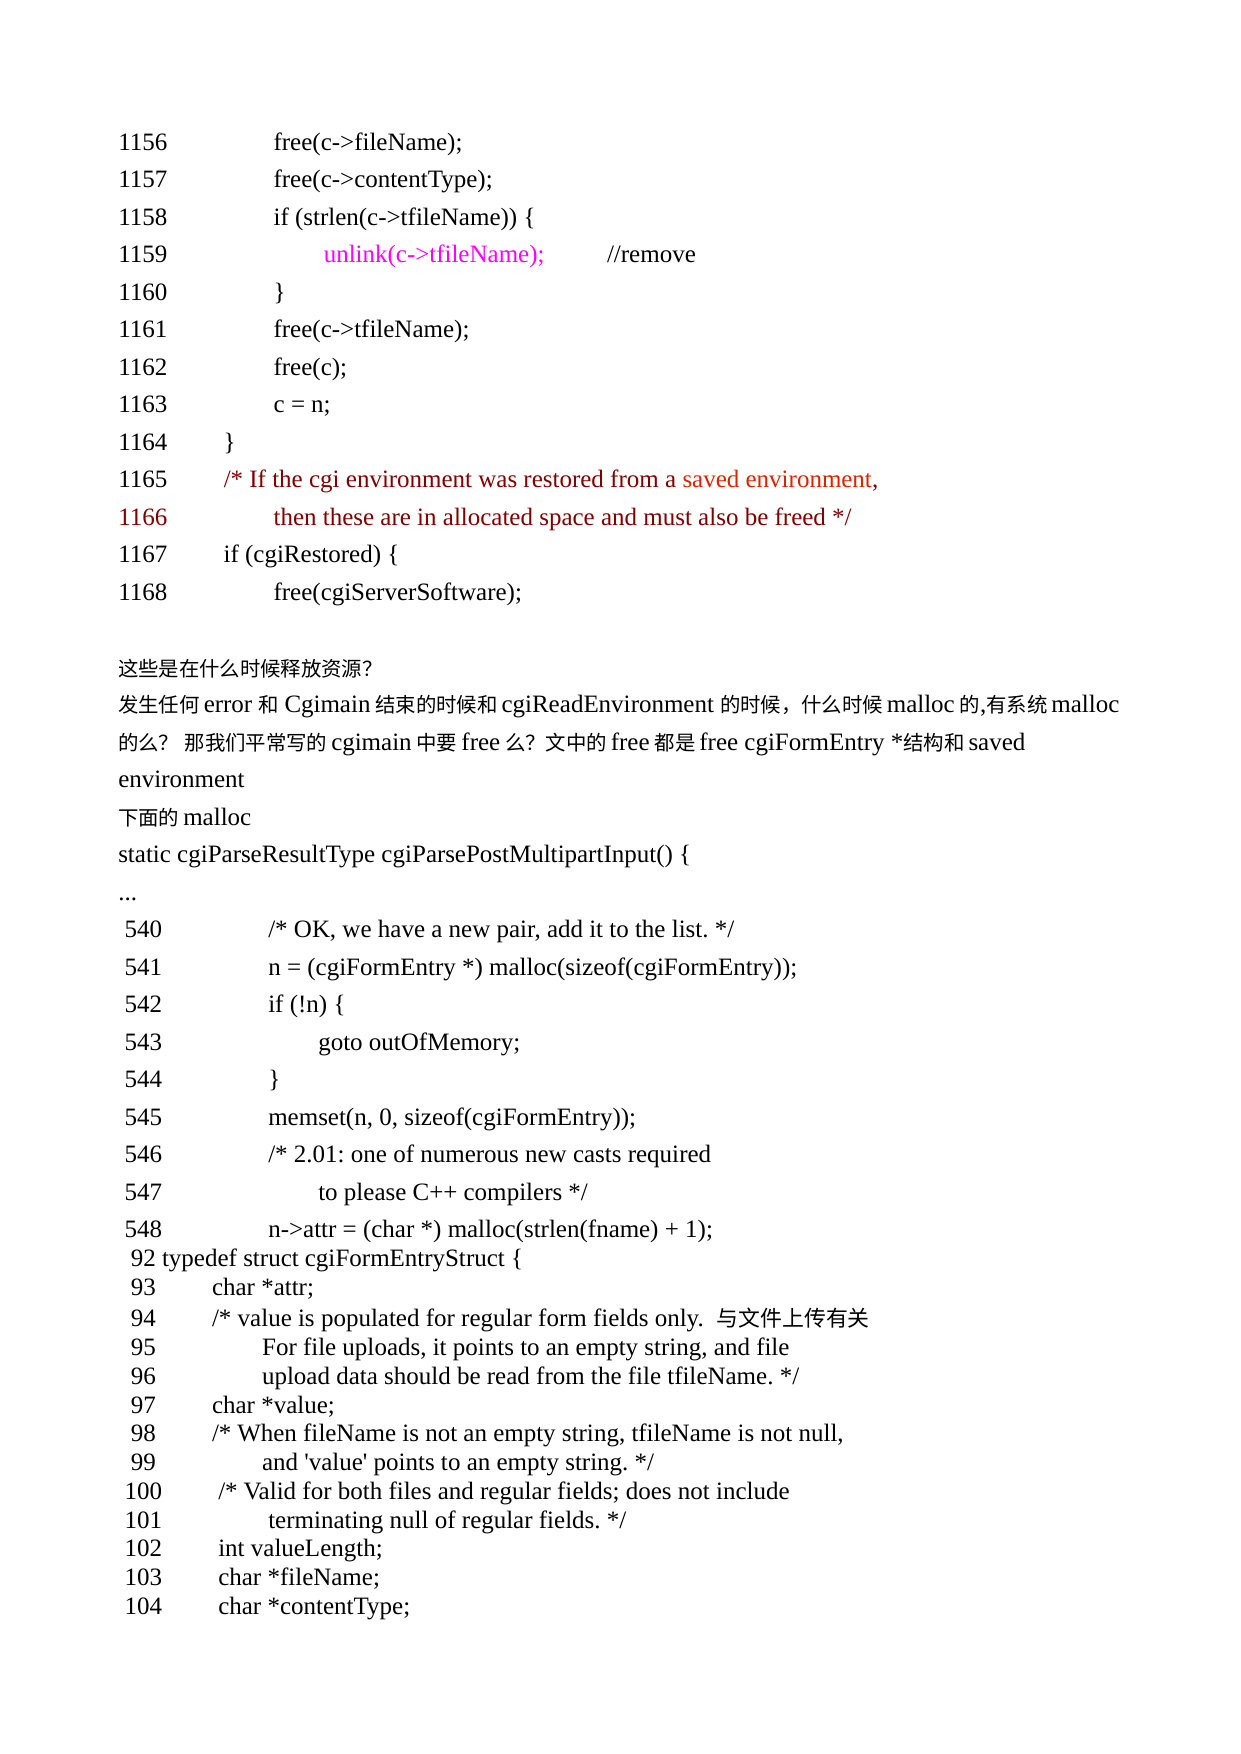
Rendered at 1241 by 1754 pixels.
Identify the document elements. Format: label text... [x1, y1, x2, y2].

text 1168 free(cgiServerSoftware); [118, 568, 1122, 606]
text 1164 } [118, 418, 1122, 456]
text 发生任何error 和 Cgimain结束的时候和cgiReadEnvironment 的时候，什么时候malloc的,有系统malloc的么？ 那我们平常写的cgimain中要free么？文中的free都是free cgiFormEntry *结构和saved environment [118, 681, 1122, 793]
text static cgiParseResultType cgiParsePostMultipartInput() { [118, 831, 1122, 868]
text 104 char *contentType; [118, 1591, 1122, 1620]
text 1158 if (strlen(c->tfileName)) { [118, 193, 1122, 231]
text 543 goto outOfMemory; [118, 1018, 1122, 1056]
text 1165 /* If the cgi environment was restored from a saved environment, [118, 456, 1122, 493]
text 这些是在什么时候释放资源？ [118, 643, 1122, 681]
text 545 memset(n, 0, sizeof(cgiFormEntry)); [118, 1093, 1122, 1131]
text 1163 c = n; [118, 381, 1122, 418]
text 102 int valueLength; [118, 1533, 1122, 1562]
text 下面的malloc [118, 793, 1122, 831]
text 101 terminating null of regular fields. */ [118, 1505, 1122, 1533]
text 100 /* Valid for both files and regular fields; does not include [118, 1476, 1122, 1505]
text 1161 free(c->tfileName); [118, 306, 1122, 343]
text 548 n->attr = (char *) malloc(strlen(fname) + 1); [118, 1206, 1122, 1243]
text 95 For file uploads, it points to an empty string, and file [118, 1332, 1122, 1361]
text 93 char *attr; [118, 1272, 1122, 1301]
text 97 char *value; [118, 1390, 1122, 1418]
text 96 upload data should be read from the file tfileName. */ [118, 1361, 1122, 1390]
text ... [118, 868, 1122, 906]
text 99 and 'value' points to an empty string. */ [118, 1447, 1122, 1476]
text 542 if (!n) { [118, 981, 1122, 1018]
text 1160 } [118, 268, 1122, 306]
text 1162 free(c); [118, 343, 1122, 381]
text 547 to please C++ compilers */ [118, 1168, 1122, 1206]
text 544 } [118, 1056, 1122, 1093]
text 1167 if (cgiRestored) { [118, 531, 1122, 568]
text 546 /* 2.01: one of numerous new casts required [118, 1131, 1122, 1168]
text 1159 unlink(c->tfileName); //remove [118, 231, 1122, 268]
text 1156 free(c->fileName); [118, 118, 1122, 156]
text 98 /* When fileName is not an empty string, tfileName is not null, [118, 1418, 1122, 1447]
text 540 /* OK, we have a new pair, add it to the list. */ [118, 906, 1122, 943]
text 103 char *fileName; [118, 1562, 1122, 1591]
text 1157 free(c->contentType); [118, 156, 1122, 193]
text 1166 then these are in allocated space and must also be freed */ [118, 493, 1122, 531]
text 94 /* value is populated for regular form fields only. 与文件上传有关 [118, 1301, 1122, 1332]
text 92 typedef struct cgiFormEntryStruct { [118, 1243, 1122, 1272]
text 541 n = (cgiFormEntry *) malloc(sizeof(cgiFormEntry)); [118, 943, 1122, 981]
